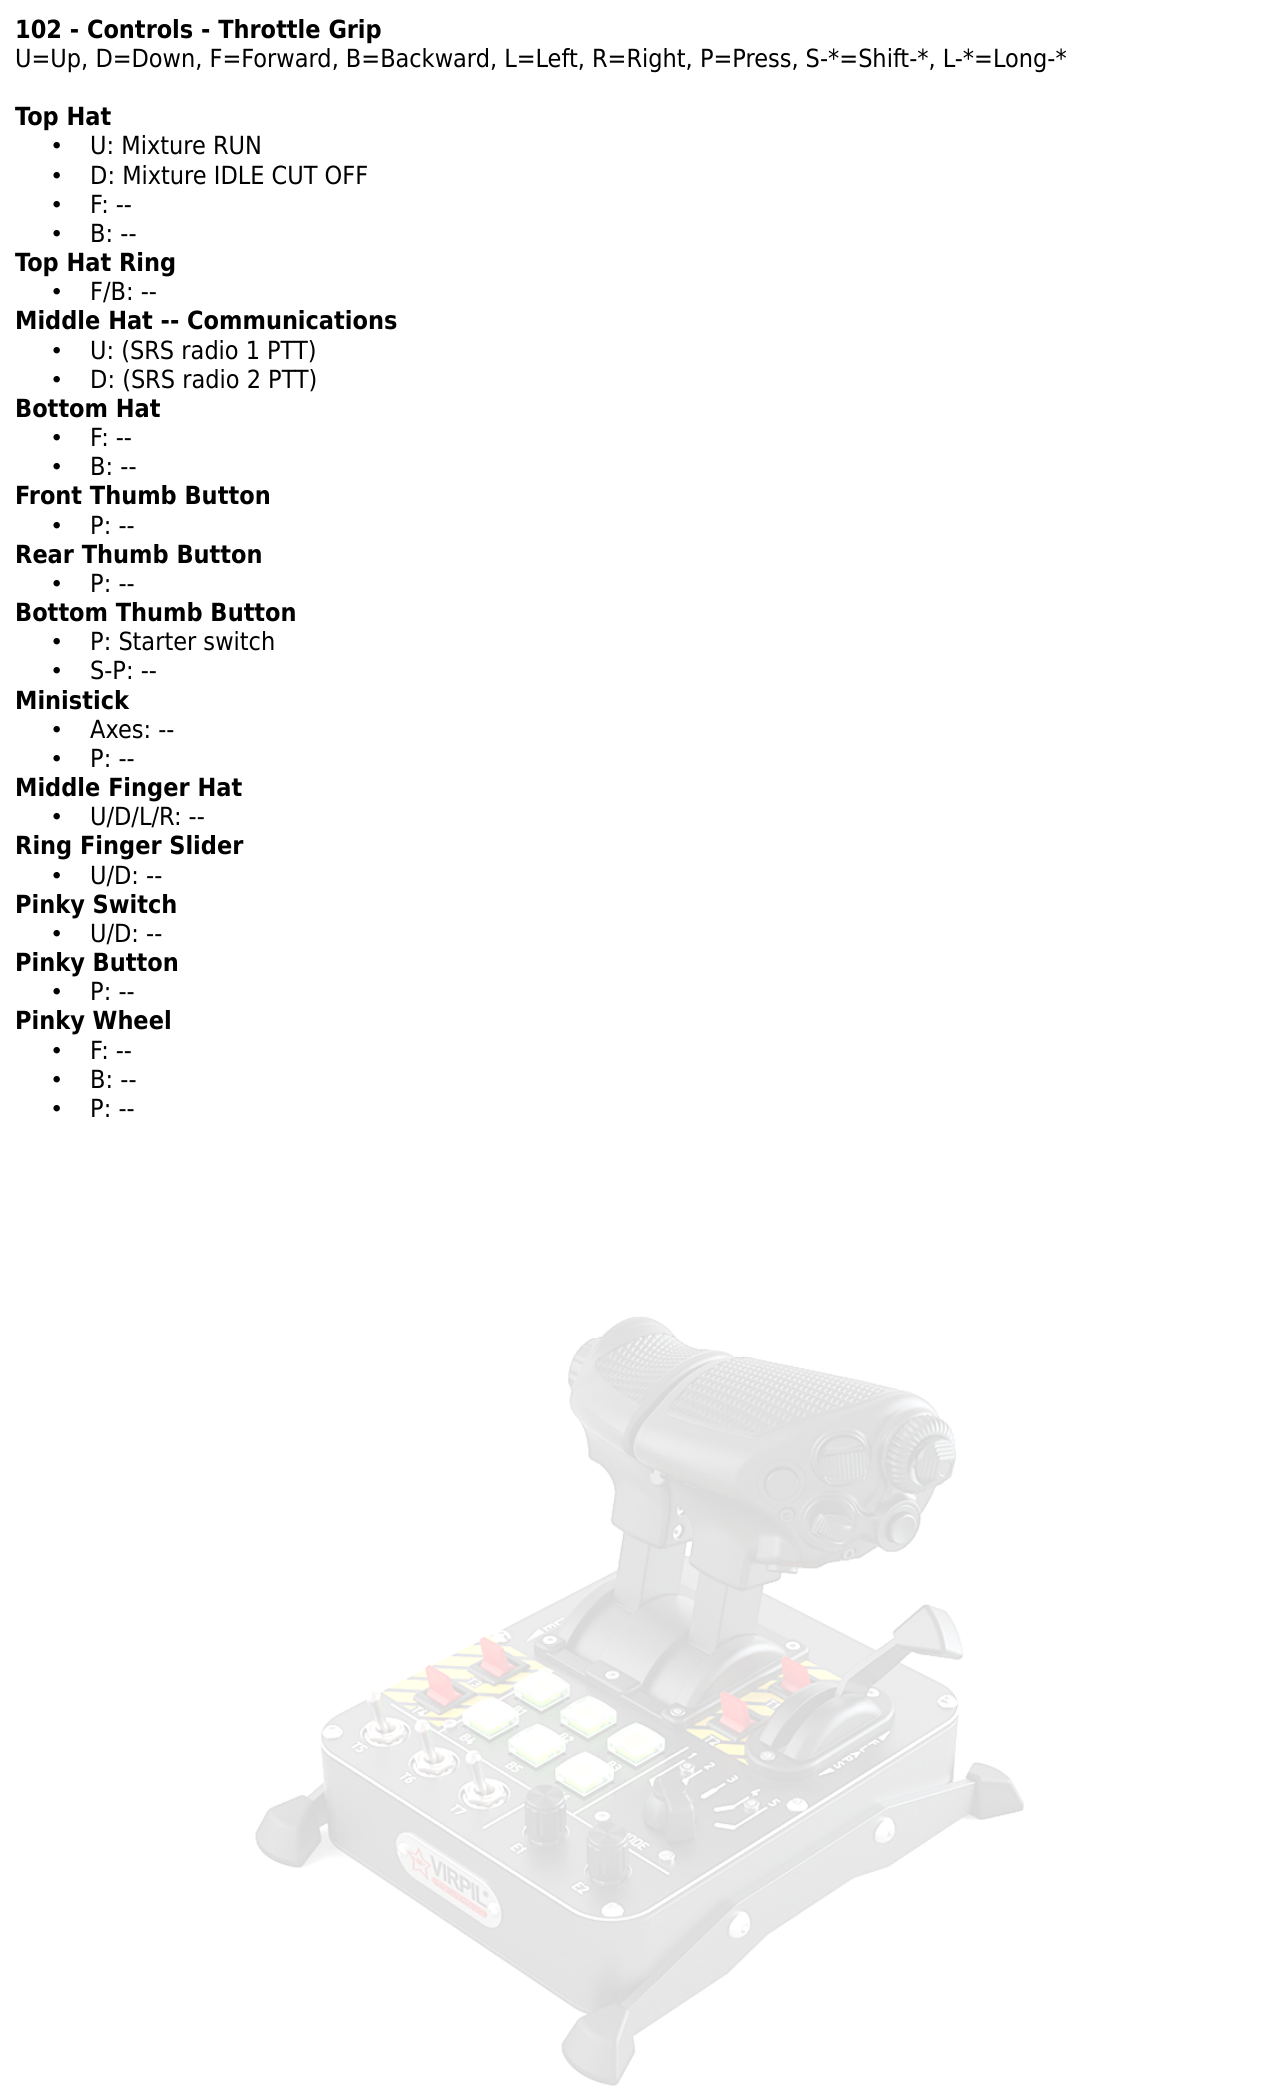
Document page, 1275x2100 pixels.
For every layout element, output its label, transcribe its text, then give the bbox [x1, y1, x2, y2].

text Top Hat Ring [15, 248, 1260, 277]
list B: -- [52, 219, 1260, 248]
list Axes: -- [52, 715, 1260, 744]
list F: -- [52, 190, 1260, 219]
text Pinky Switch [15, 890, 1260, 919]
list P: -- [52, 511, 1260, 540]
list U/D: -- [52, 861, 1260, 890]
list P: Starter switch [52, 627, 1260, 657]
text U=Up, D=Down, F=Forward, B=Backward, L=Left, R=Right, P=Press, S-*=Shift-*, L-*=Long-* [15, 44, 1260, 73]
list P: -- [52, 1094, 1260, 1123]
list F: -- [52, 423, 1260, 452]
text Ministick [15, 686, 1260, 715]
text Bottom Hat [15, 394, 1260, 423]
text 102 - Controls - Throttle Grip [15, 15, 1260, 44]
list D: (SRS radio 2 PTT) [52, 365, 1260, 394]
text Pinky Wheel [15, 1007, 1260, 1036]
list B: -- [52, 1065, 1260, 1094]
list F: -- [52, 1036, 1260, 1065]
text Rear Thumb Button [15, 540, 1260, 569]
list P: -- [52, 569, 1260, 598]
list U/D/L/R: -- [52, 802, 1260, 832]
text Middle Hat -- Communications [15, 307, 1260, 336]
text Pinky Button [15, 948, 1260, 977]
text Front Thumb Button [15, 482, 1260, 511]
text Bottom Thumb Button [15, 598, 1260, 627]
list P: -- [52, 977, 1260, 1007]
list U/D: -- [52, 919, 1260, 948]
text Ring Finger Slider [15, 832, 1260, 861]
list B: -- [52, 452, 1260, 482]
list P: -- [52, 744, 1260, 773]
list S-P: -- [52, 657, 1260, 686]
text Middle Finger Hat [15, 773, 1260, 802]
list F/B: -- [52, 277, 1260, 307]
list U: Mixture RUN [52, 132, 1260, 161]
list D: Mixture IDLE CUT OFF [52, 161, 1260, 190]
list U: (SRS radio 1 PTT) [52, 336, 1260, 365]
text Top Hat [15, 102, 1260, 132]
